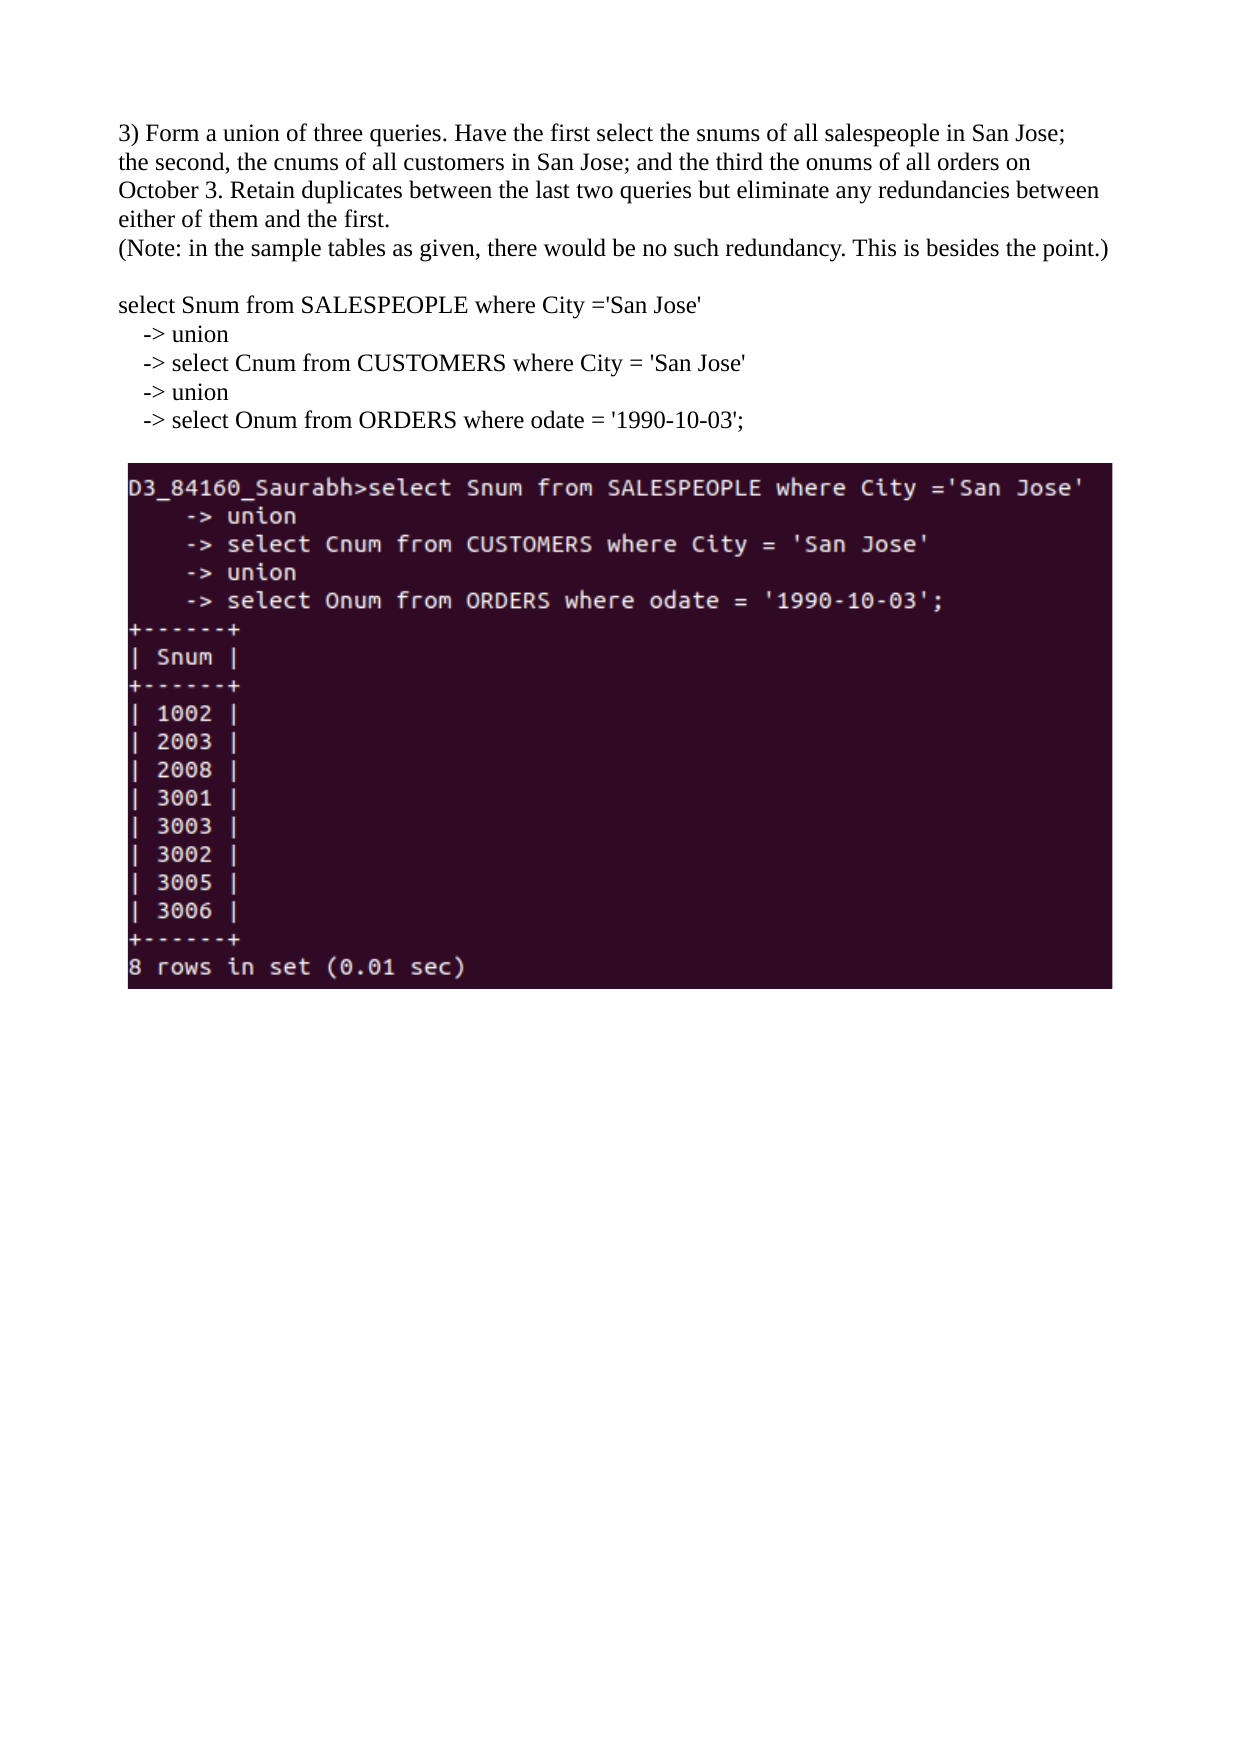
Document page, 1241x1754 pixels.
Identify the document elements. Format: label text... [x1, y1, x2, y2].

text (Note: in the sample tables as given, there would be no such redundancy. This is besides the point.) [118, 233, 1122, 262]
text -> union [118, 377, 1122, 406]
text -> select Cnum from CUSTOMERS where City = 'San Jose' [118, 348, 1122, 377]
text October 3. Retain duplicates between the last two queries but eliminate any redundancies between either of them and the first. [118, 176, 1122, 233]
text select Snum from SALESPEOPLE where City ='San Jose' [118, 291, 1122, 319]
text -> select Onum from ORDERS where odate = '1990-10-03'; [118, 406, 1122, 434]
text -> union [118, 319, 1122, 348]
text 3) Form a union of three queries. Have the first select the snums of all salespeople in San Jose; [118, 118, 1122, 147]
picture [127, 463, 1113, 989]
text the second, the cnums of all customers in San Jose; and the third the onums of all orders on [118, 147, 1122, 176]
